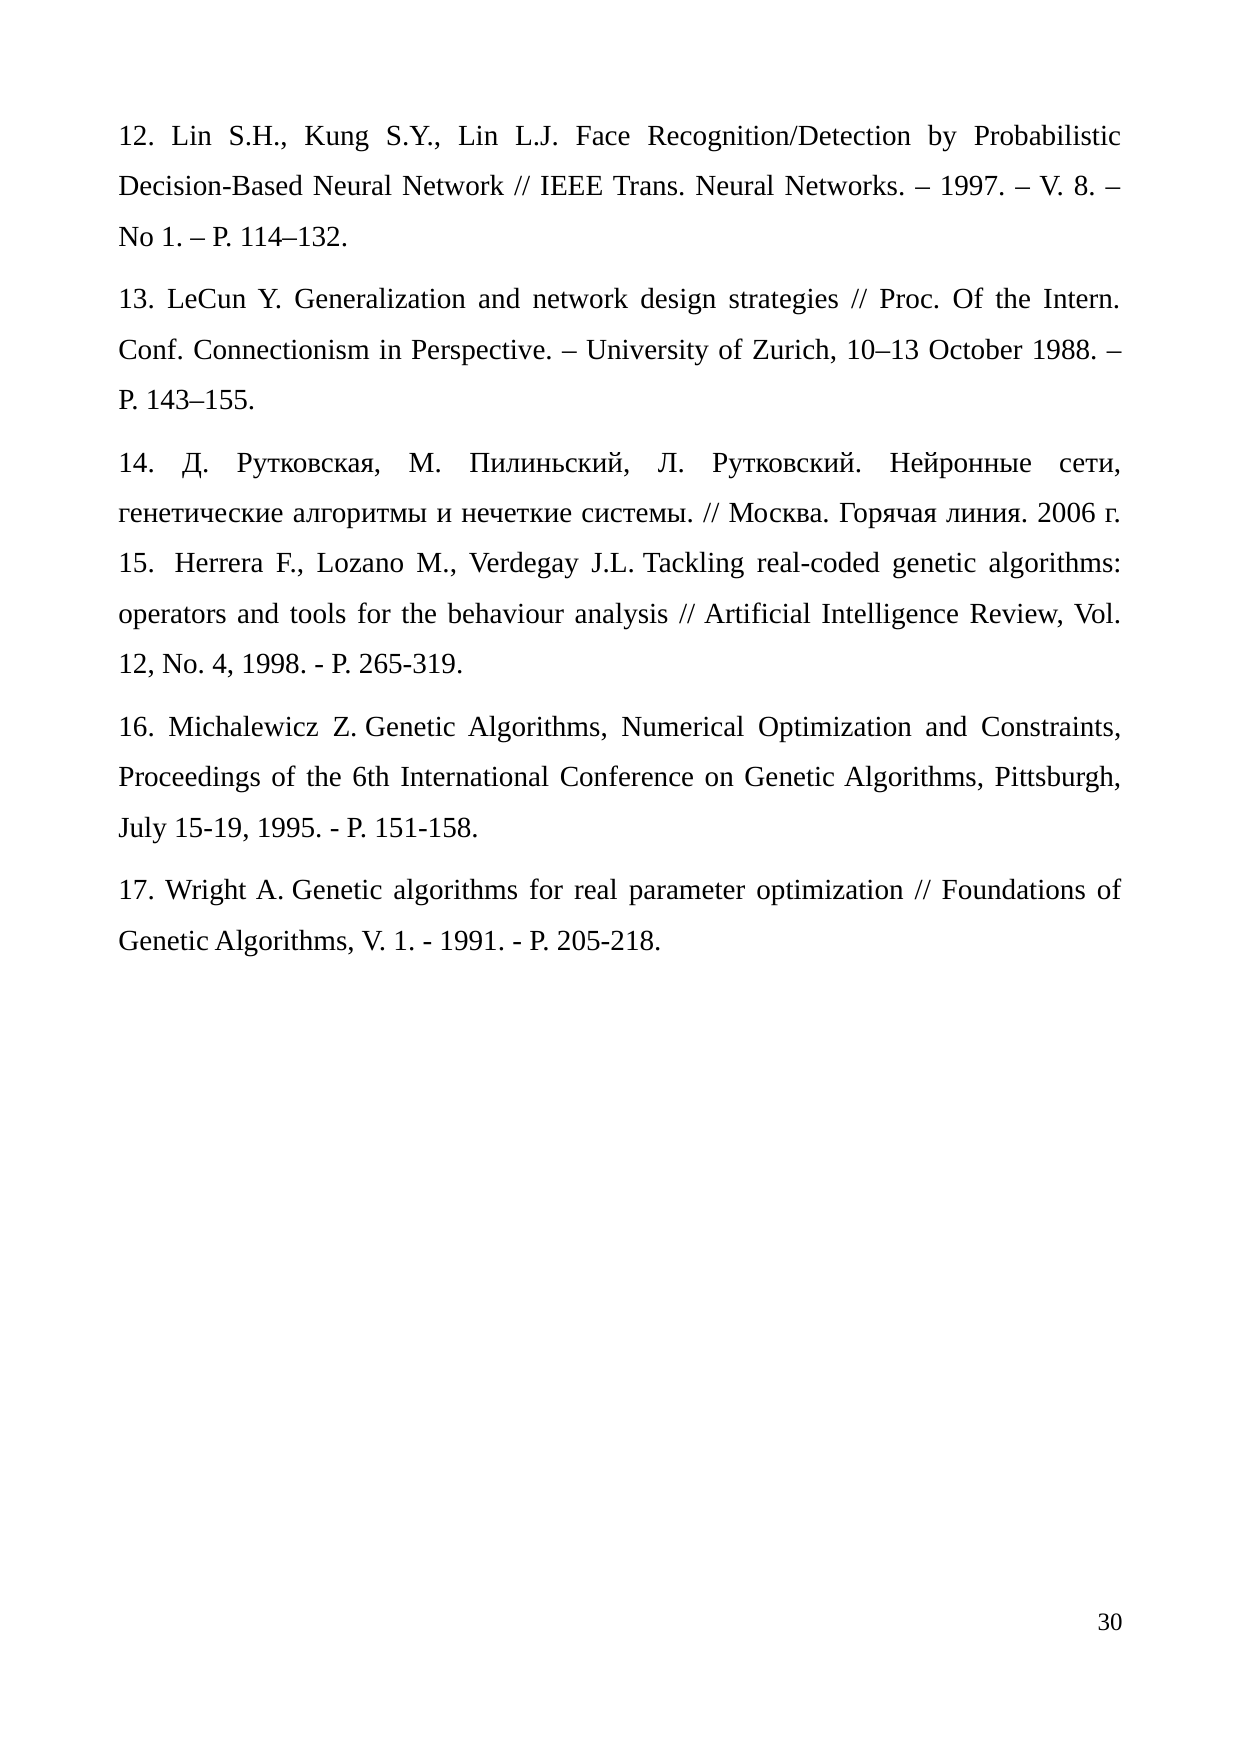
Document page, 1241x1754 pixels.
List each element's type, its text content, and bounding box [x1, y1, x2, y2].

list 16. Michalewicz Z. Genetic Algorithms, Numerical Optimization and Constraints, Proceedings of the 6th International Conference on Genetic Algorithms, Pittsburgh, July 15-19, 1995. - P. 151-158. [118, 709, 1122, 843]
list 12. Lin S.H., Kung S.Y., Lin L.J. Face Recognition/Detection by Probabilistic Decision-Based Neural Network // IEEE Trans. Neural Networks. – 1997. – V. 8. – No 1. – P. 114–132. [118, 118, 1122, 252]
list 17. Wright A. Genetic algorithms for real parameter optimization // Foundations of Genetic Algorithms, V. 1. - 1991. - P. 205-218. [118, 872, 1122, 956]
list 13. LeCun Y. Generalization and network design strategies // Proc. Of the Intern. Conf. Connectionism in Perspective. – University of Zurich, 10–13 October 1988. – P. 143–155. [118, 282, 1122, 416]
list 14. Д. Рутковская, М. Пилиньский, Л. Рутковский. Нейронные сети, генетические алгоритмы и нечеткие системы. // Москва. Горячая линия. 2006 г. 15. Herrera F., Lozano M., Verdegay J.L. Tackling real-coded genetic algorithms: operators and tools for the behaviour analysis // Artificial Intelligence Review, Vol. 12, No. 4, 1998. - P. 265-319. [118, 445, 1122, 680]
